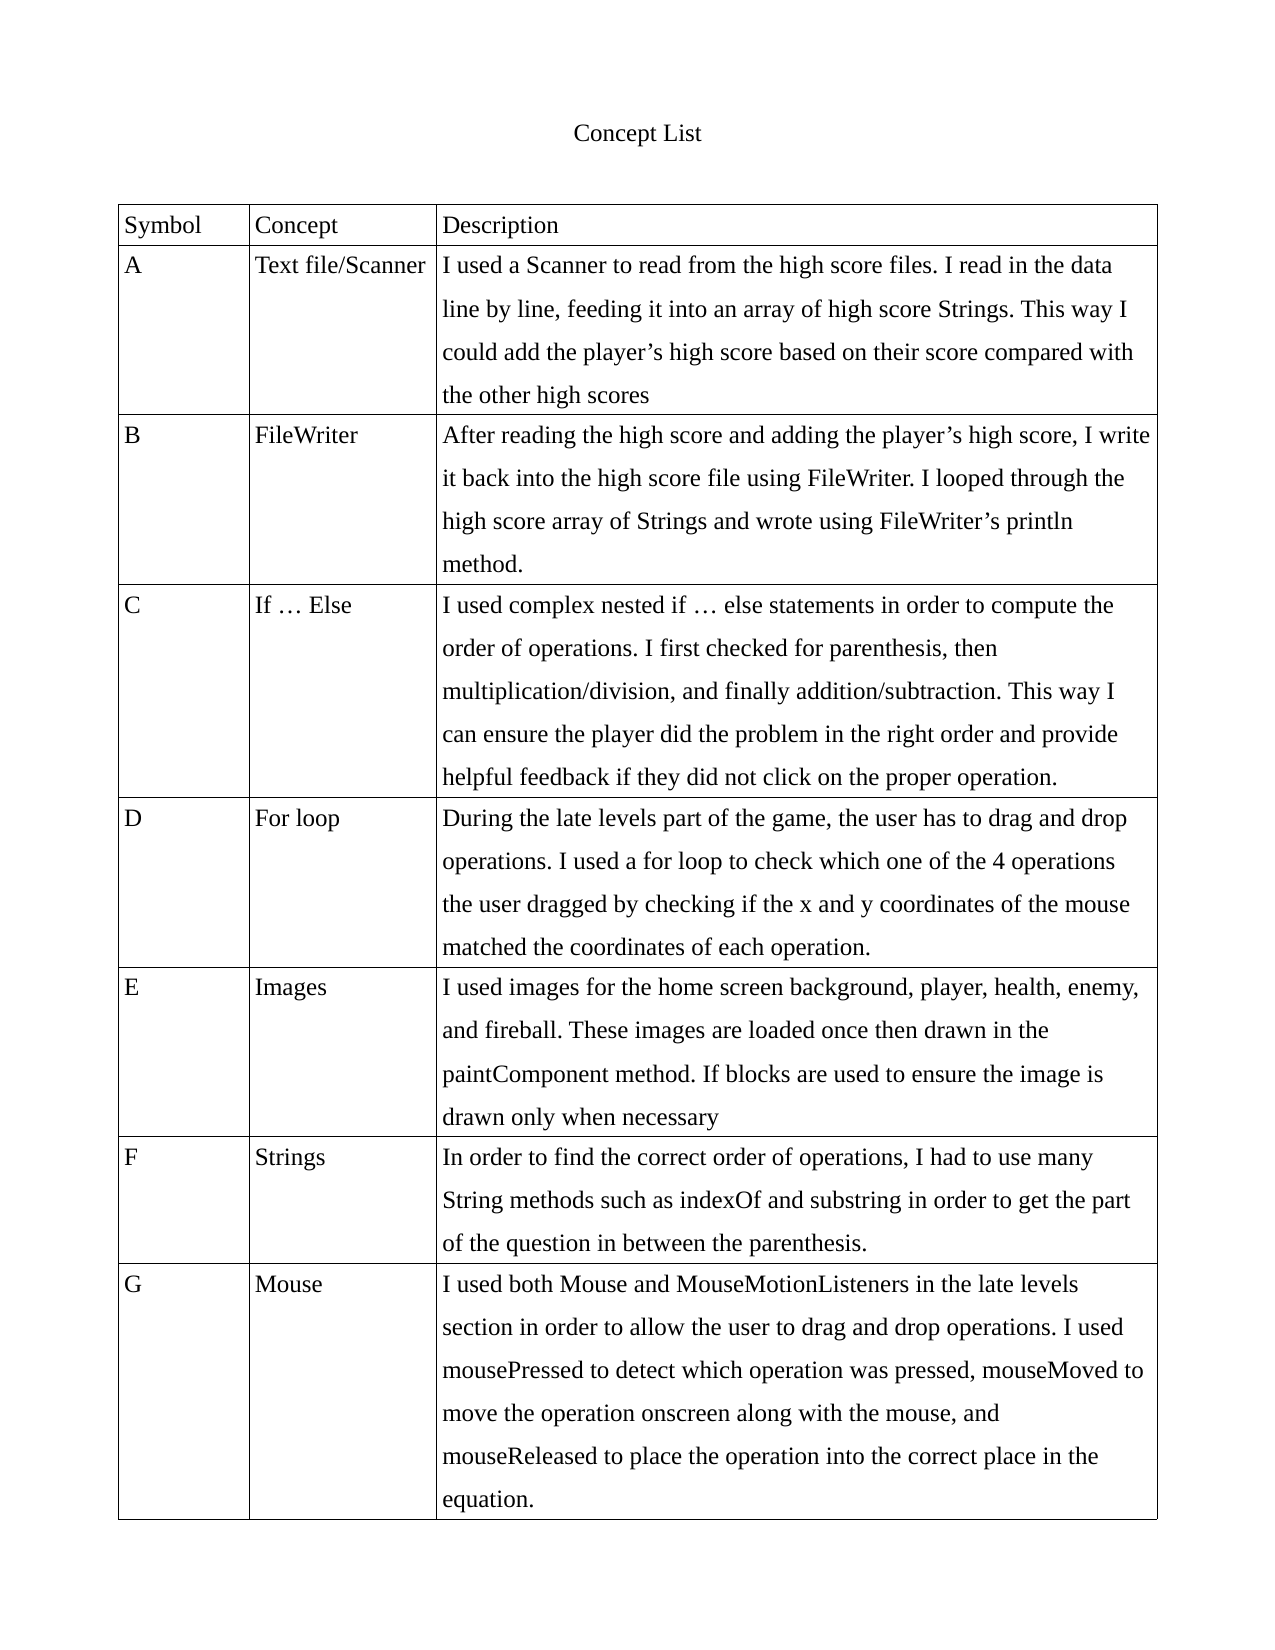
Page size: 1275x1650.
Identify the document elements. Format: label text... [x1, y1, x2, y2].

table_cell FileWriter [250, 415, 436, 584]
table_cell G [119, 1264, 249, 1519]
table_header Symbol [119, 205, 249, 245]
table_cell During the late levels part of the game, the user has to drag and drop operations. I used a for loop to check which one of the 4 operations the user dragged by checking if the x and y coordinates of the mouse matched the coordinates of each operation. [437, 798, 1157, 967]
table_cell D [119, 798, 249, 967]
table_cell Text file/Scanner [250, 246, 436, 414]
table_cell A [119, 246, 249, 414]
table_cell In order to find the correct order of operations, I had to use many String methods such as indexOf and substring in order to get the part of the question in between the parenthesis. [437, 1137, 1157, 1263]
table_cell If … Else [250, 585, 436, 797]
table_cell I used both Mouse and MouseMotionListeners in the late levels section in order to allow the user to drag and drop operations. I used mousePressed to detect which operation was pressed, mouseMoved to move the operation onscreen along with the mouse, and mouseReleased to place the operation into the correct place in the equation. [437, 1264, 1157, 1519]
table_cell For loop [250, 798, 436, 967]
table_cell I used a Scanner to read from the high score files. I read in the data line by line, feeding it into an array of high score Strings. This way I could add the player’s high score based on their score compared with the other high scores [437, 246, 1157, 414]
table_cell I used complex nested if … else statements in order to compute the order of operations. I first checked for parenthesis, then multiplication/division, and finally addition/subtraction. This way I can ensure the player did the problem in the right order and provide helpful feedback if they did not click on the proper operation. [437, 585, 1157, 797]
table_cell Mouse [250, 1264, 436, 1519]
table_cell F [119, 1137, 249, 1263]
table_cell C [119, 585, 249, 797]
table_cell B [119, 415, 249, 584]
table_cell I used images for the home screen background, player, health, enemy, and fireball. These images are loaded once then drawn in the paintComponent method. If blocks are used to ensure the image is drawn only when necessary [437, 968, 1157, 1136]
table_header Concept [250, 205, 436, 245]
text Concept List [118, 118, 1157, 147]
table_cell After reading the high score and adding the player’s high score, I write it back into the high score file using FileWriter. I looped through the high score array of Strings and wrote using FileWriter’s println method. [437, 415, 1157, 584]
table_cell E [119, 968, 249, 1136]
table_cell Images [250, 968, 436, 1136]
table_cell Strings [250, 1137, 436, 1263]
table_header Description [437, 205, 1157, 245]
